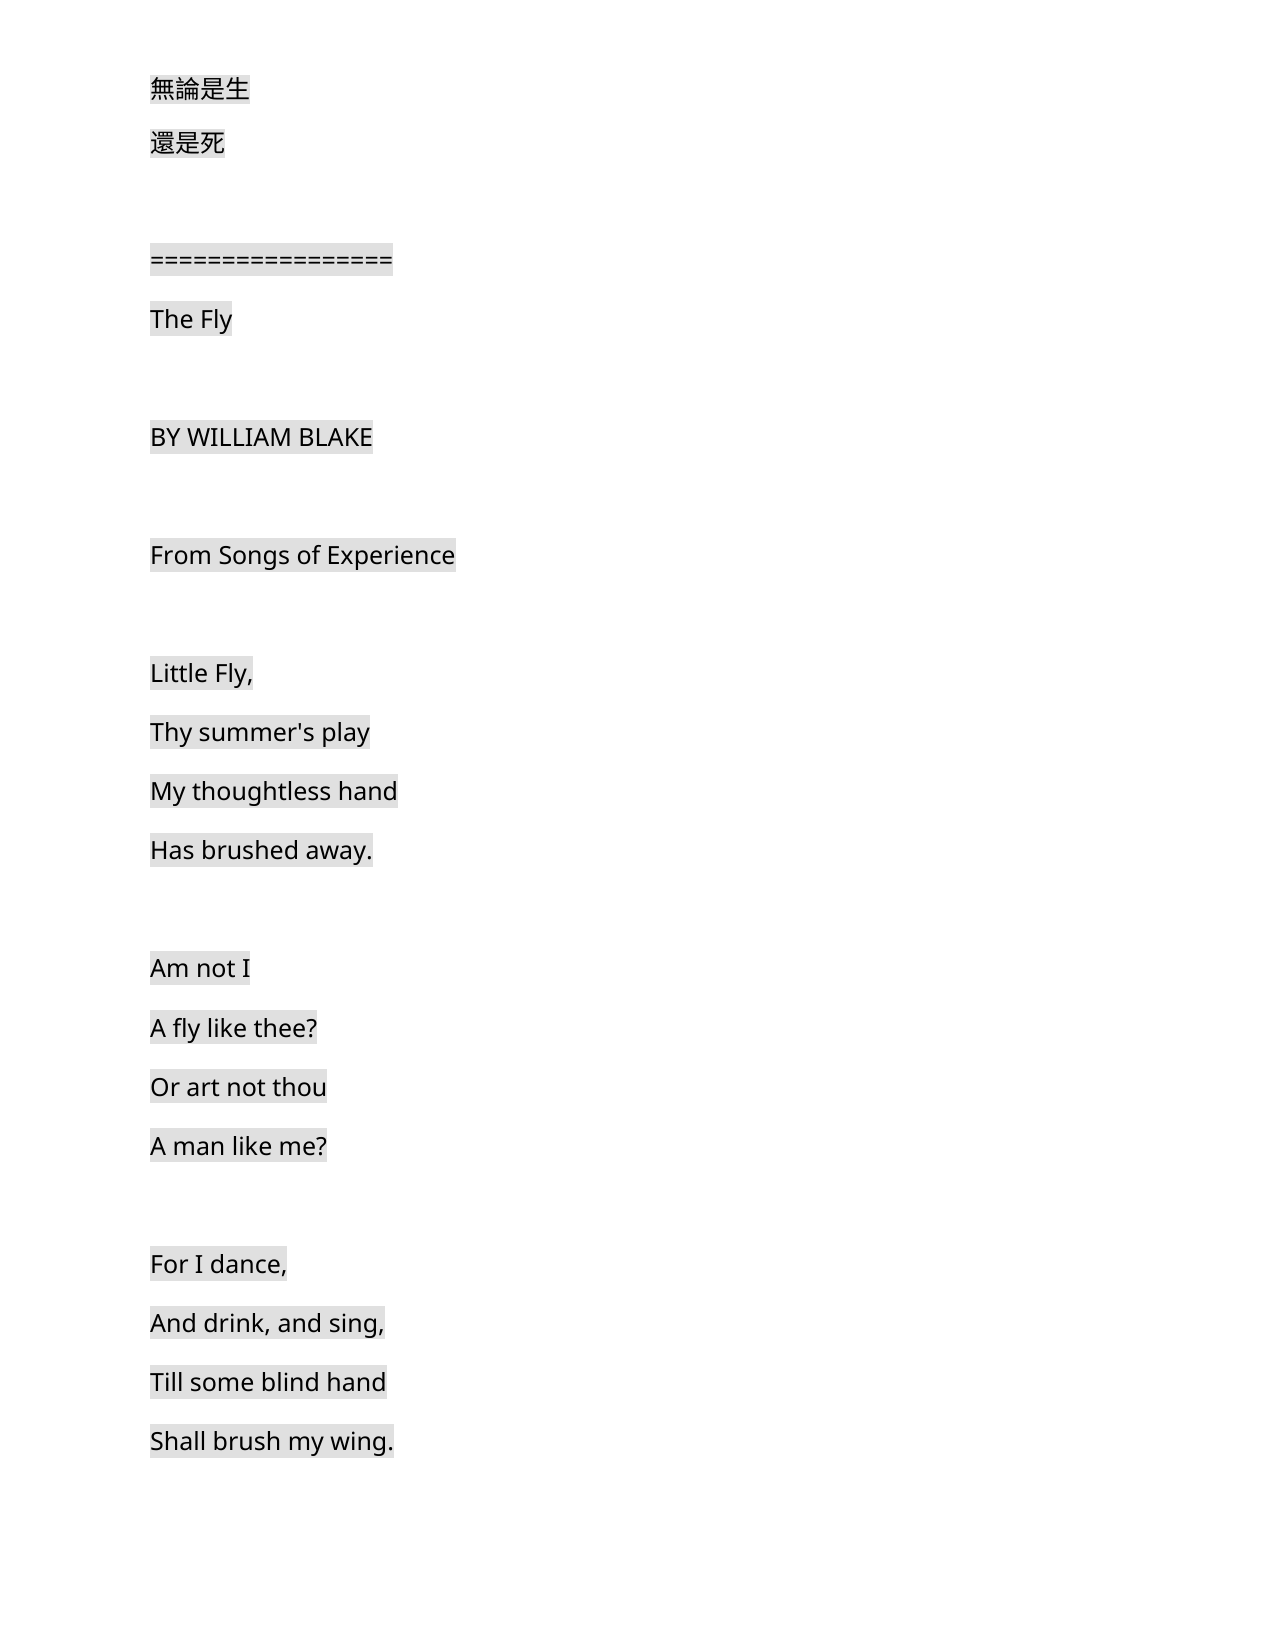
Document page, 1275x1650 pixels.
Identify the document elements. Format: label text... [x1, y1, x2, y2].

text A fly like thee? [150, 1010, 1125, 1044]
text My thoughtless hand [150, 774, 1125, 808]
text Shall brush my wing. [150, 1424, 1125, 1458]
text Or art not thou [150, 1069, 1125, 1103]
text Till some blind hand [150, 1364, 1125, 1399]
text Has brushed away. [150, 833, 1125, 867]
text 無論是生 [150, 75, 1125, 104]
text Little Fly, [150, 656, 1125, 690]
text 還是死 [150, 129, 1125, 158]
text And drink, and sing, [150, 1306, 1125, 1339]
text From Songs of Experience [150, 538, 1125, 572]
text BY WILLIAM BLAKE [150, 419, 1125, 454]
text Am not I [150, 951, 1125, 985]
text For I dance, [150, 1246, 1125, 1281]
text The Fly [150, 301, 1125, 336]
text ================= [150, 242, 1125, 276]
text Thy summer's play [150, 715, 1125, 749]
text A man like me? [150, 1128, 1125, 1162]
